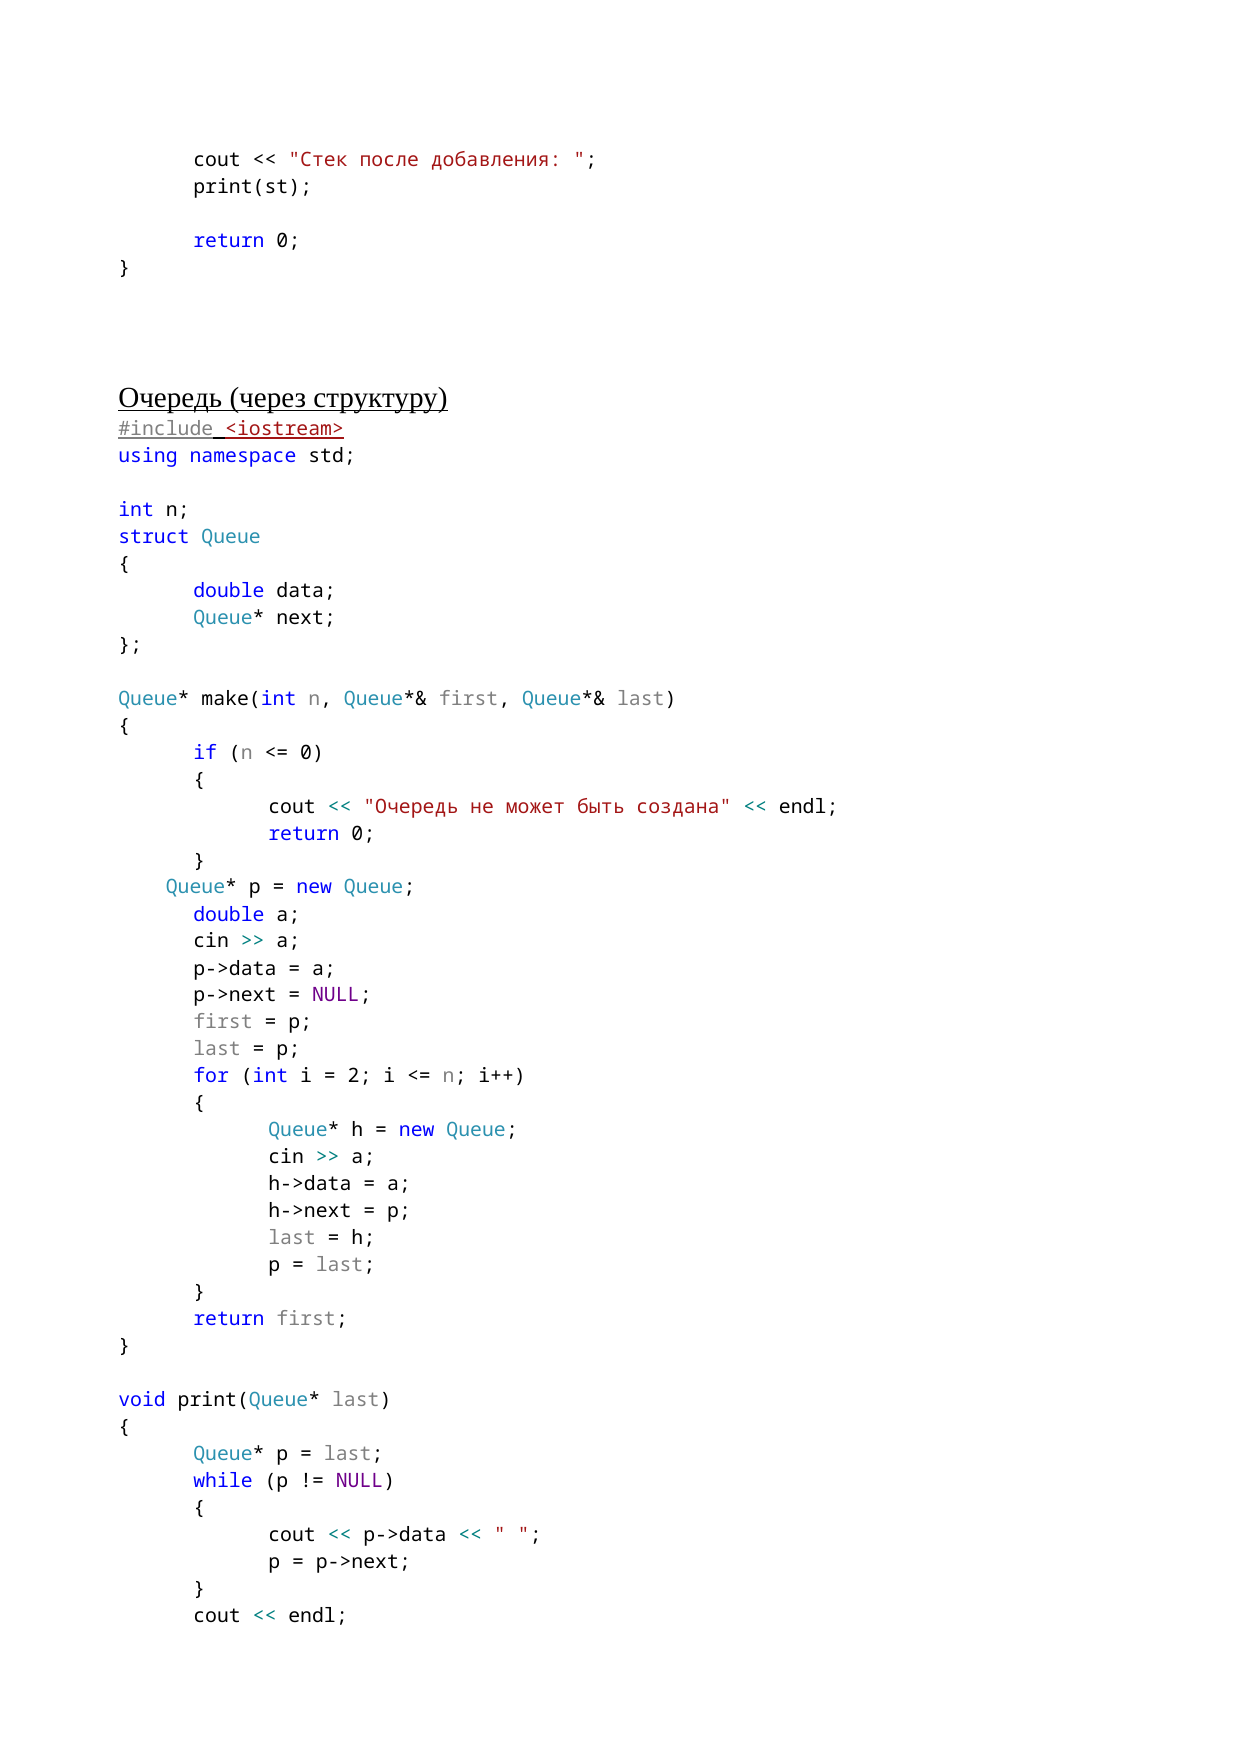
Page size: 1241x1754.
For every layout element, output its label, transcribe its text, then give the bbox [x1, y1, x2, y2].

text }; [118, 630, 1122, 657]
text p = p->next; [118, 1547, 1122, 1574]
text return first; [118, 1304, 1122, 1331]
text cout << p->data << " "; [118, 1520, 1122, 1547]
text cout << "Очередь не может быть создана" << endl; [118, 792, 1122, 819]
text } [118, 1277, 1122, 1304]
text { [118, 711, 1122, 738]
text while (p != NULL) [118, 1466, 1122, 1493]
text Queue* next; [118, 603, 1122, 630]
text last = p; [118, 1035, 1122, 1062]
text for (int i = 2; i <= n; i++) [118, 1062, 1122, 1089]
text print(st); [118, 172, 1122, 199]
text first = p; [118, 1008, 1122, 1035]
text { [118, 1412, 1122, 1439]
text return 0; [118, 819, 1122, 846]
text } [118, 253, 1122, 280]
text { [118, 1493, 1122, 1520]
text struct Queue [118, 522, 1122, 549]
text Queue* p = new Queue; [118, 873, 1122, 900]
text #include <iostream> [118, 414, 1122, 441]
text if (n <= 0) [118, 738, 1122, 765]
text Queue* make(int n, Queue*& first, Queue*& last) [118, 684, 1122, 711]
text Очередь (через структуру) [118, 381, 1122, 414]
text using namespace std; [118, 441, 1122, 468]
text void print(Queue* last) [118, 1385, 1122, 1412]
text p->data = a; [118, 954, 1122, 981]
text p->next = NULL; [118, 981, 1122, 1008]
text double data; [118, 576, 1122, 603]
text { [118, 765, 1122, 792]
text { [118, 549, 1122, 576]
text double a; [118, 900, 1122, 927]
text } [118, 1574, 1122, 1601]
text Queue* h = new Queue; [118, 1116, 1122, 1143]
text } [118, 846, 1122, 873]
text h->data = a; [118, 1169, 1122, 1197]
text { [118, 1089, 1122, 1116]
text last = h; [118, 1223, 1122, 1251]
text h->next = p; [118, 1197, 1122, 1223]
text p = last; [118, 1251, 1122, 1277]
text cin >> a; [118, 1143, 1122, 1169]
text cin >> a; [118, 927, 1122, 954]
text int n; [118, 495, 1122, 522]
text } [118, 1331, 1122, 1358]
text cout << endl; [118, 1601, 1122, 1628]
text return 0; [118, 226, 1122, 253]
text Queue* p = last; [118, 1439, 1122, 1466]
text cout << "Стек после добавления: "; [118, 145, 1122, 172]
